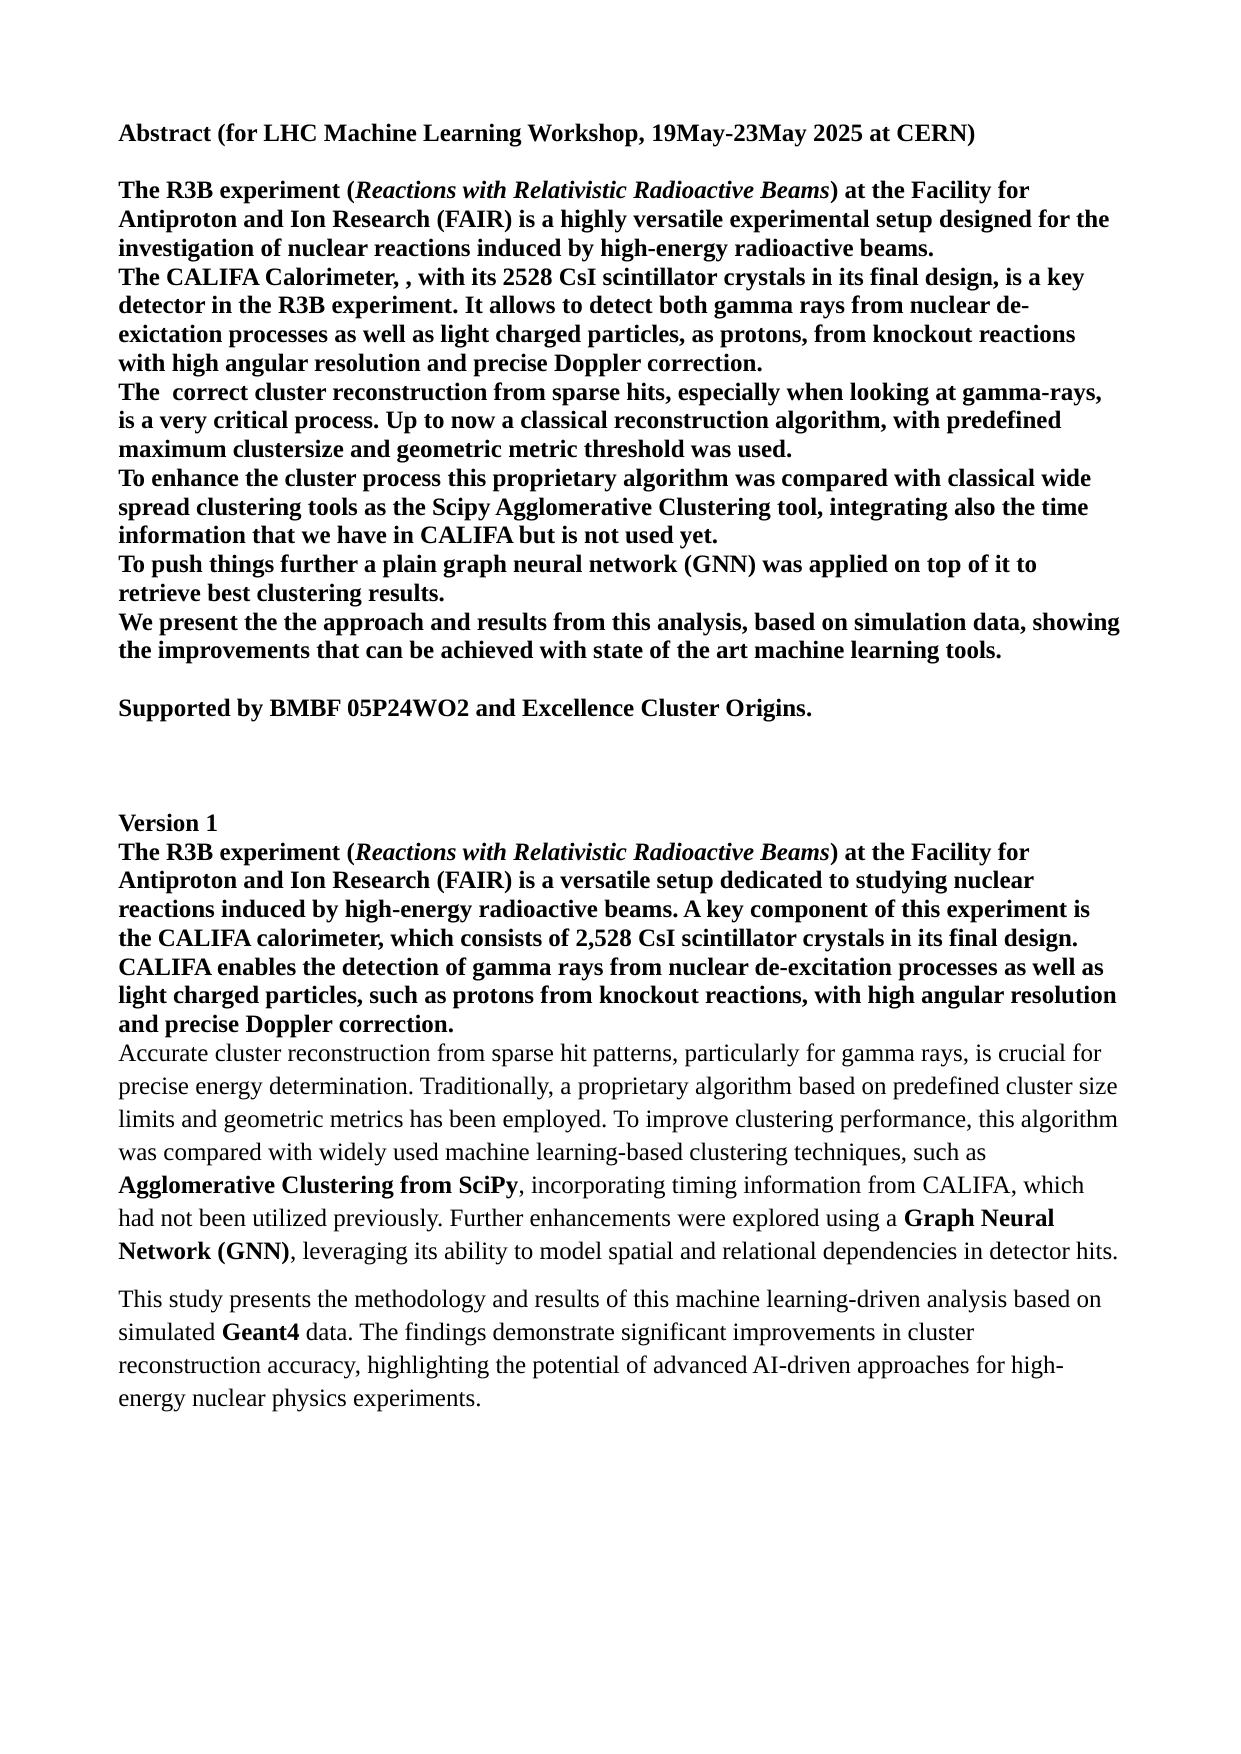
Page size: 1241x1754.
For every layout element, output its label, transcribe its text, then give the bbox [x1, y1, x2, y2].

text We present the the approach and results from this analysis, based on simulation data, showing the improvements that can be achieved with state of the art machine learning tools. [118, 607, 1122, 664]
text exictation processes as well as light charged particles, as protons, from knockout reactions with high angular resolution and precise Doppler correction. [118, 319, 1122, 377]
text Accurate cluster reconstruction from sparse hit patterns, particularly for gamma rays, is crucial for precise energy determination. Traditionally, a proprietary algorithm based on predefined cluster size limits and geometric metrics has been employed. To improve clustering performance, this algorithm was compared with widely used machine learning-based clustering techniques, such as Agglomerative Clustering from SciPy, incorporating timing information from CALIFA, which had not been utilized previously. Further enhancements were explored using a Graph Neural Network (GNN), leveraging its ability to model spatial and relational dependencies in detector hits. [118, 1038, 1122, 1265]
text This study presents the methodology and results of this machine learning-driven analysis based on simulated Geant4 data. The findings demonstrate significant improvements in cluster reconstruction accuracy, highlighting the potential of advanced AI-driven approaches for high-energy nuclear physics experiments. [118, 1284, 1122, 1412]
text The correct cluster reconstruction from sparse hits, especially when looking at gamma-rays, is a very critical process. Up to now a classical reconstruction algorithm, with predefined maximum clustersize and geometric metric threshold was used. [118, 377, 1122, 463]
text Supported by BMBF 05P24WO2 and Excellence Cluster Origins. [118, 693, 1122, 722]
text To push things further a plain graph neural network (GNN) was applied on top of it to retrieve best clustering results. [118, 549, 1122, 607]
text The CALIFA Calorimeter, , with its 2528 CsI scintillator crystals in its final design, is a key detector in the R3B experiment. It allows to detect both gamma rays from nuclear de- [118, 262, 1122, 319]
text The R3B experiment (Reactions with Relativistic Radioactive Beams) at the Facility for Antiproton and Ion Research (FAIR) is a highly versatile experimental setup designed for the investigation of nuclear reactions induced by high-energy radioactive beams. [118, 176, 1122, 262]
text Abstract (for LHC Machine Learning Workshop, 19May-23May 2025 at CERN) [118, 118, 1122, 147]
text Version 1 The R3B experiment (Reactions with Relativistic Radioactive Beams) at the Facility for Antiproton and Ion Research (FAIR) is a versatile setup dedicated to studying nuclear reactions induced by high-energy radioactive beams. A key component of this experiment is the CALIFA calorimeter, which consists of 2,528 CsI scintillator crystals in its final design. CALIFA enables the detection of gamma rays from nuclear de-excitation processes as well as light charged particles, such as protons from knockout reactions, with high angular resolution and precise Doppler correction. [118, 808, 1122, 1038]
text To enhance the cluster process this proprietary algorithm was compared with classical wide spread clustering tools as the Scipy Agglomerative Clustering tool, integrating also the time information that we have in CALIFA but is not used yet. [118, 463, 1122, 549]
